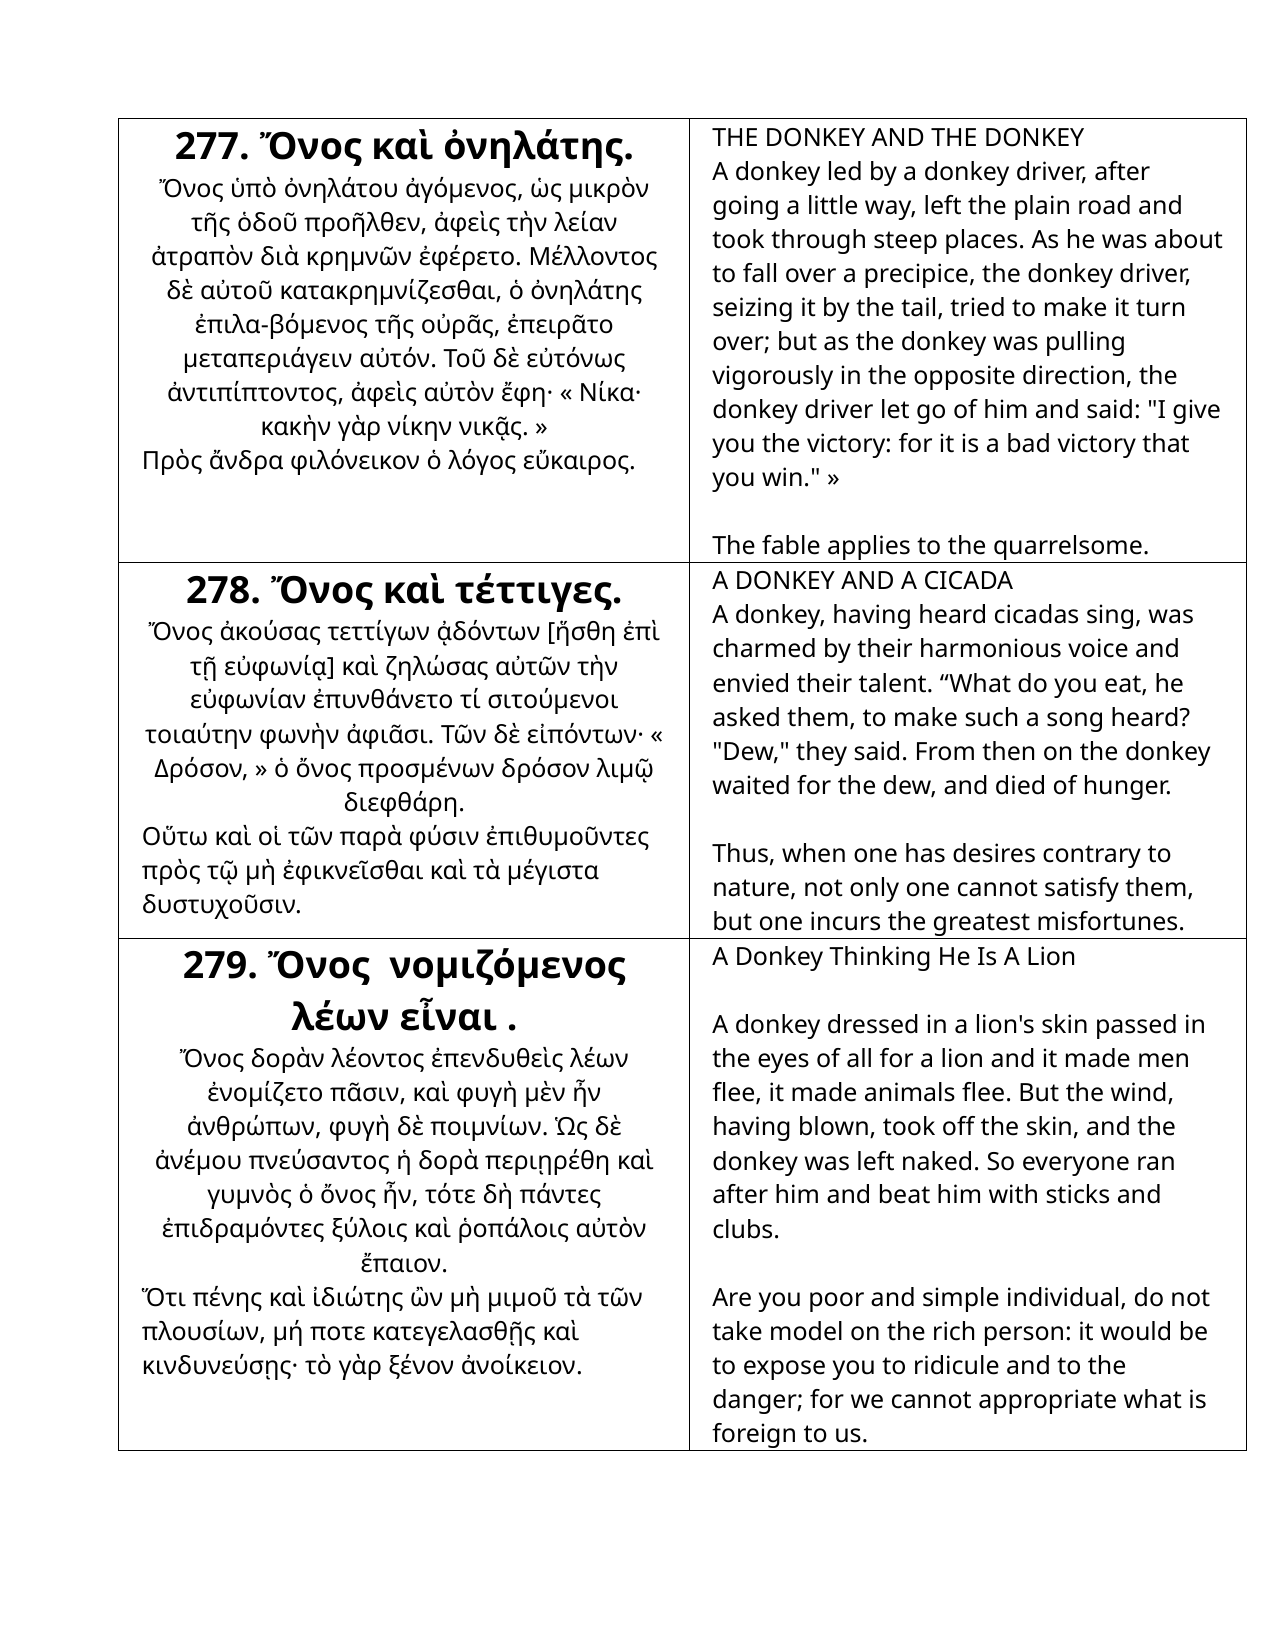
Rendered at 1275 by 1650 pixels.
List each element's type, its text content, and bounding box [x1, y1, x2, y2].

table_cell 278. Ὄνος καὶ τέττιγες. Ὄνος ἀκούσας τεττίγων ᾀδόντων [ἥσθη ἐπὶ τῇ εὐφωνίᾳ] καὶ ζηλώσας αὐτῶν τὴν εὐφωνίαν ἐπυνθάνετο τί σιτούμενοι τοιαύτην φωνὴν ἀφιᾶσι. Τῶν δὲ εἰπόντων· « Δρόσον, » ὁ ὄνος προσμένων δρόσον λιμῷ διεφθάρη. Οὕτω καὶ οἱ τῶν παρὰ φύσιν ἐπιθυμοῦντες πρὸς τῷ μὴ ἐφικνεῖσθαι καὶ τὰ μέγιστα δυστυχοῦσιν. [119, 563, 689, 938]
table_cell A DONKEY AND A CICADA A donkey, having heard cicadas sing, was charmed by their harmonious voice and envied their talent. “What do you eat, he asked them, to make such a song heard? "Dew," they said. From then on the donkey waited for the dew, and died of hunger. Thus, when one has desires contrary to nature, not only one cannot satisfy them, but one incurs the greatest misfortunes. [690, 563, 1246, 938]
table_cell A Donkey Thinking He Is A Lion A donkey dressed in a lion's skin passed in the eyes of all for a lion and it made men flee, it made animals flee. But the wind, having blown, took off the skin, and the donkey was left naked. So everyone ran after him and beat him with sticks and clubs. Are you poor and simple individual, do not take model on the rich person: it would be to expose you to ridicule and to the danger; for we cannot appropriate what is foreign to us. [690, 939, 1246, 1450]
table_cell THE DONKEY AND THE DONKEY A donkey led by a donkey driver, after going a little way, left the plain road and took through steep places. As he was about to fall over a precipice, the donkey driver, seizing it by the tail, tried to make it turn over; but as the donkey was pulling vigorously in the opposite direction, the donkey driver let go of him and said: "I give you the victory: for it is a bad victory that you win." » The fable applies to the quarrelsome. [690, 119, 1246, 562]
table_cell 277. Ὄνος καὶ ὀνηλάτης. Ὄνος ὑπὸ ὀνηλάτου ἀγόμενος, ὡς μικρὸν τῆς ὁδοῦ προῆλθεν, ἀφεὶς τὴν λείαν ἀτραπὸν διὰ κρημνῶν ἐφέρετο. Μέλλοντος δὲ αὐτοῦ κατακρημνίζεσθαι, ὁ ὀνηλάτης ἐπιλα-βόμενος τῆς οὐρᾶς, ἐπειρᾶτο μεταπεριάγειν αὐτόν. Τοῦ δὲ εὐτόνως ἀντιπίπτοντος, ἀφεὶς αὐτὸν ἔφη· « Νίκα· κακὴν γὰρ νίκην νικᾷς. » Πρὸς ἄνδρα φιλόνεικον ὁ λόγος εὔκαιρος. [119, 119, 689, 562]
table_cell 279. Ὄνος νομιζόμενος λέων εἶναι . Ὄνος δορὰν λέοντος ἐπενδυθεὶς λέων ἐνομίζετο πᾶσιν, καὶ φυγὴ μὲν ἦν ἀνθρώπων, φυγὴ δὲ ποιμνίων. Ὡς δὲ ἀνέμου πνεύσαντος ἡ δορὰ περιῃρέθη καὶ γυμνὸς ὁ ὄνος ἦν, τότε δὴ πάντες ἐπιδραμόντες ξύλοις καὶ ῥοπάλοις αὐτὸν ἔπαιον. Ὅτι πένης καὶ ἰδιώτης ὢν μὴ μιμοῦ τὰ τῶν πλουσίων, μή ποτε κατεγελασθῇς καὶ κινδυνεύσῃς· τὸ γὰρ ξένον ἀνοίκειον. [119, 939, 689, 1450]
